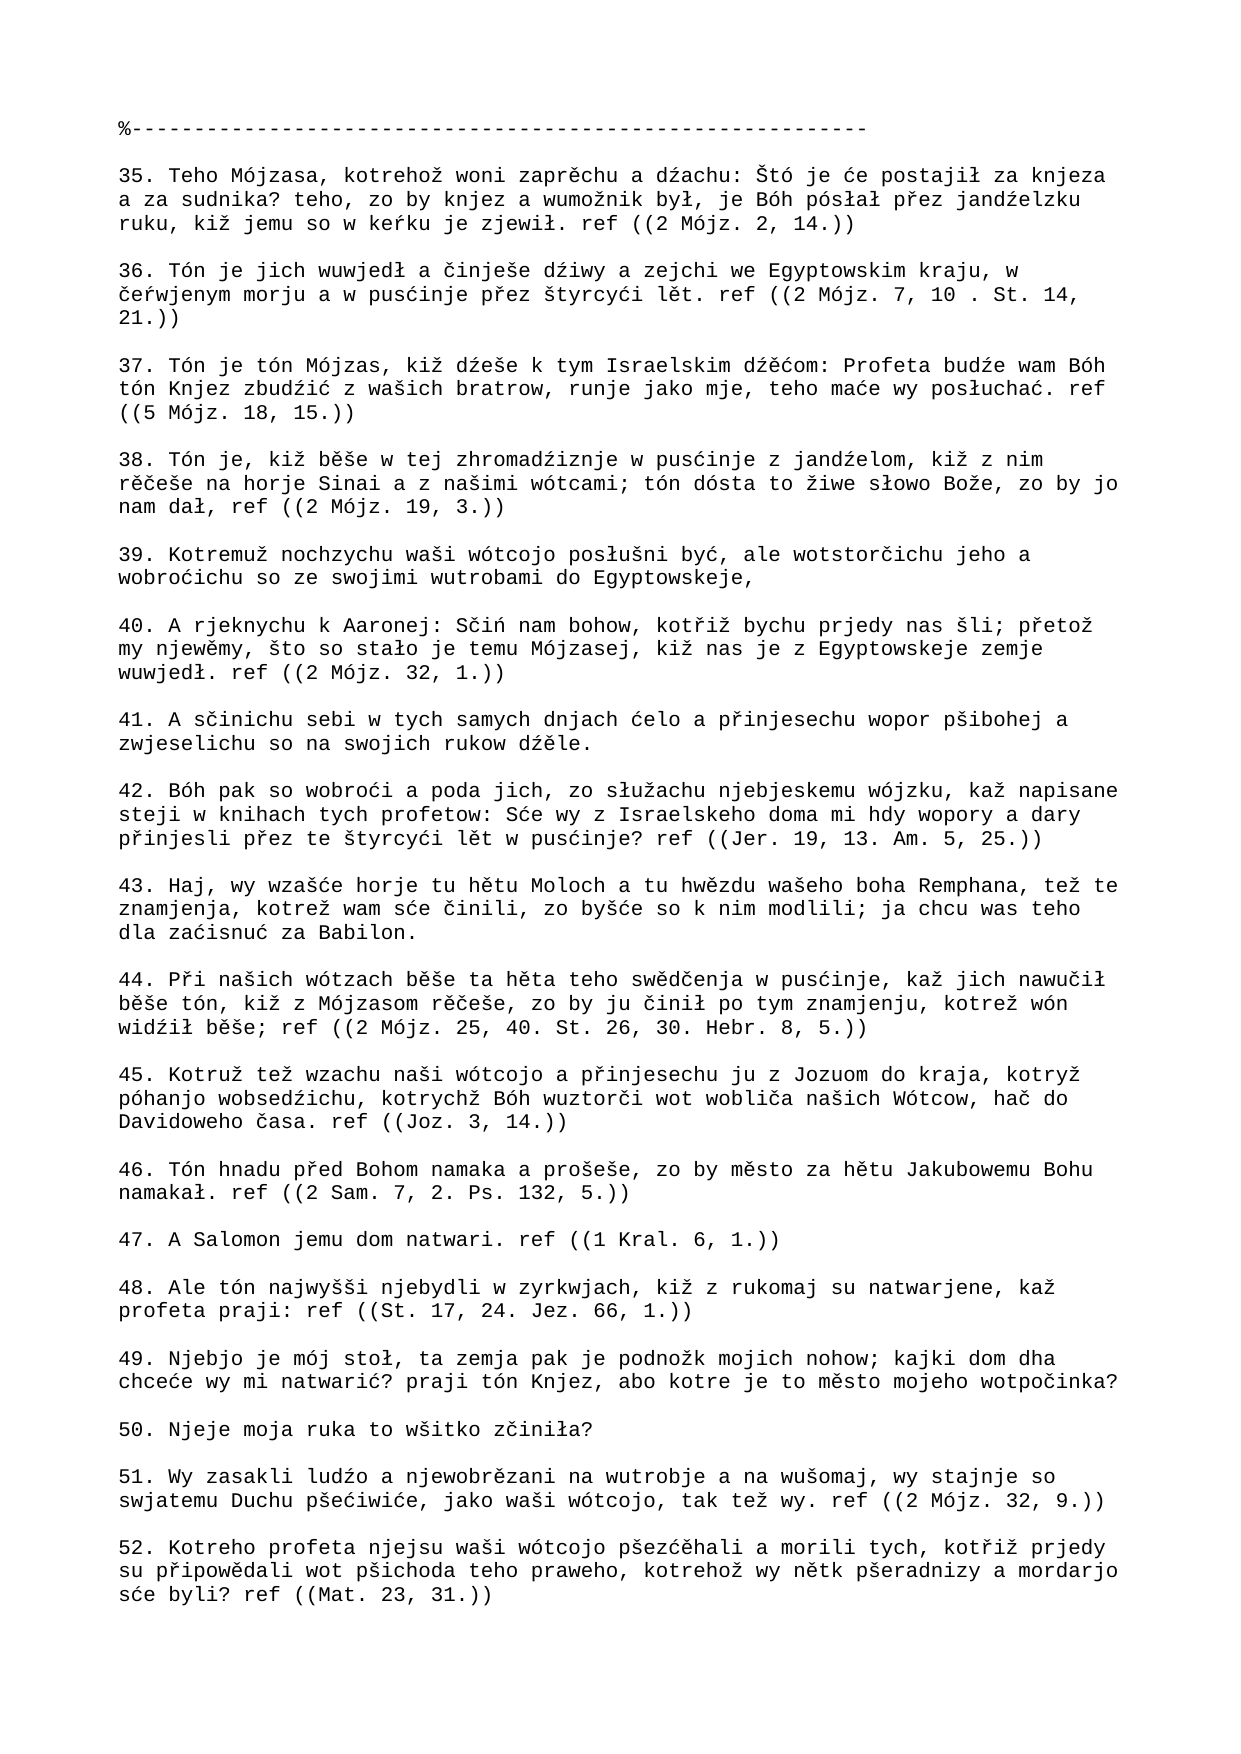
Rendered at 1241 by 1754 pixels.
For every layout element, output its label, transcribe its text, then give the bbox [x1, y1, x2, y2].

text 39. Kotremuž nochzychu waši wótcojo posłušni być, ale wotstorčichu jeho a wobroćichu so ze swojimi wutrobami do Egyptowskeje, [118, 544, 1122, 591]
text 45. Kotruž tež wzachu naši wótcojo a přinjesechu ju z Jozuom do kraja, kotryž póhanjo wobsedźichu, kotrychž Bóh wuztorči wot wobliča našich Wótcow, hač do Davidoweho časa. ref ((Joz. 3, 14.)) [118, 1064, 1122, 1135]
text 37. Tón je tón Mójzas, kiž dźeše k tym Israelskim dźěćom: Profeta budźe wam Bóh tón Knjez zbudźić z wašich bratrow, runje jako mje, teho maće wy posłuchać. ref ((5 Mójz. 18, 15.)) [118, 354, 1122, 426]
text 41. A sčinichu sebi w tych samych dnjach ćelo a přinjesechu wopor pšibohej a zwjeselichu so na swojich rukow dźěle. [118, 709, 1122, 757]
text 51. Wy zasakli ludźo a njewobrězani na wutrobje a na wušomaj, wy stajnje so swjatemu Duchu pšećiwiće, jako waši wótcojo, tak tež wy. ref ((2 Mójz. 32, 9.)) [118, 1466, 1122, 1513]
text 43. Haj, wy wzašće horje tu hětu Moloch a tu hwězdu wašeho boha Remphana, tež te znamjenja, kotrež wam sće činili, zo byšće so k nim modlili; ja chcu was teho dla zaćisnuć za Babilon. [118, 875, 1122, 946]
text 47. A Salomon jemu dom natwari. ref ((1 Kral. 6, 1.)) [118, 1229, 1122, 1253]
text 49. Njebjo je mój stoł, ta zemja pak je podnožk mojich nohow; kajki dom dha chceće wy mi natwarić? praji tón Knjez, abo kotre je to město mojeho wotpočinka? [118, 1348, 1122, 1395]
text 50. Njeje moja ruka to wšitko zčiniła? [118, 1419, 1122, 1442]
text 46. Tón hnadu před Bohom namaka a prošeše, zo by město za hětu Jakubowemu Bohu namakał. ref ((2 Sam. 7, 2. Ps. 132, 5.)) [118, 1158, 1122, 1206]
text 52. Kotreho profeta njejsu waši wótcojo pšezćěhali a morili tych, kotřiž prjedy su připowědali wot pšichoda teho praweho, kotrehož wy nětk pšeradnizy a mordarjo sće byli? ref ((Mat. 23, 31.)) [118, 1537, 1122, 1608]
text 36. Tón je jich wuwjedł a činješe dźiwy a zejchi we Egyptowskim kraju, w čeŕwjenym morju a w pusćinje přez štyrcyći lět. ref ((2 Mójz. 7, 10 . St. 14, 21.)) [118, 260, 1122, 331]
text 38. Tón je, kiž běše w tej zhromadźiznje w pusćinje z jandźelom, kiž z nim rěčeše na horje Sinai a z našimi wótcami; tón dósta to žiwe słowo Bože, zo by jo nam dał, ref ((2 Mójz. 19, 3.)) [118, 449, 1122, 520]
text 44. Při našich wótzach běše ta hěta teho swědčenja w pusćinje, kaž jich nawučił běše tón, kiž z Mójzasom rěčeše, zo by ju činił po tym znamjenju, kotrež wón widźił běše; ref ((2 Mójz. 25, 40. St. 26, 30. Hebr. 8, 5.)) [118, 969, 1122, 1040]
text 48. Ale tón najwyšši njebydli w zyrkwjach, kiž z rukomaj su natwarjene, kaž profeta praji: ref ((St. 17, 24. Jez. 66, 1.)) [118, 1277, 1122, 1324]
text 40. A rjeknychu k Aaronej: Sčiń nam bohow, kotřiž bychu prjedy nas šli; přetož my njewěmy, što so stało je temu Mójzasej, kiž nas je z Egyptowskeje zemje wuwjedł. ref ((2 Mójz. 32, 1.)) [118, 615, 1122, 686]
text %----------------------------------------------------------- [118, 118, 1122, 142]
text 42. Bóh pak so wobroći a poda jich, zo słužachu njebjeskemu wójzku, kaž napisane steji w knihach tych profetow: Sće wy z Israelskeho doma mi hdy wopory a dary přinjesli přez te štyrcyći lět w pusćinje? ref ((Jer. 19, 13. Am. 5, 25.)) [118, 780, 1122, 851]
text 35. Teho Mójzasa, kotrehož woni zaprěchu a dźachu: Štó je će postajił za knjeza a za sudnika? teho, zo by knjez a wumožnik był, je Bóh pósłał přez jandźelzku ruku, kiž jemu so w keŕku je zjewił. ref ((2 Mójz. 2, 14.)) [118, 165, 1122, 236]
